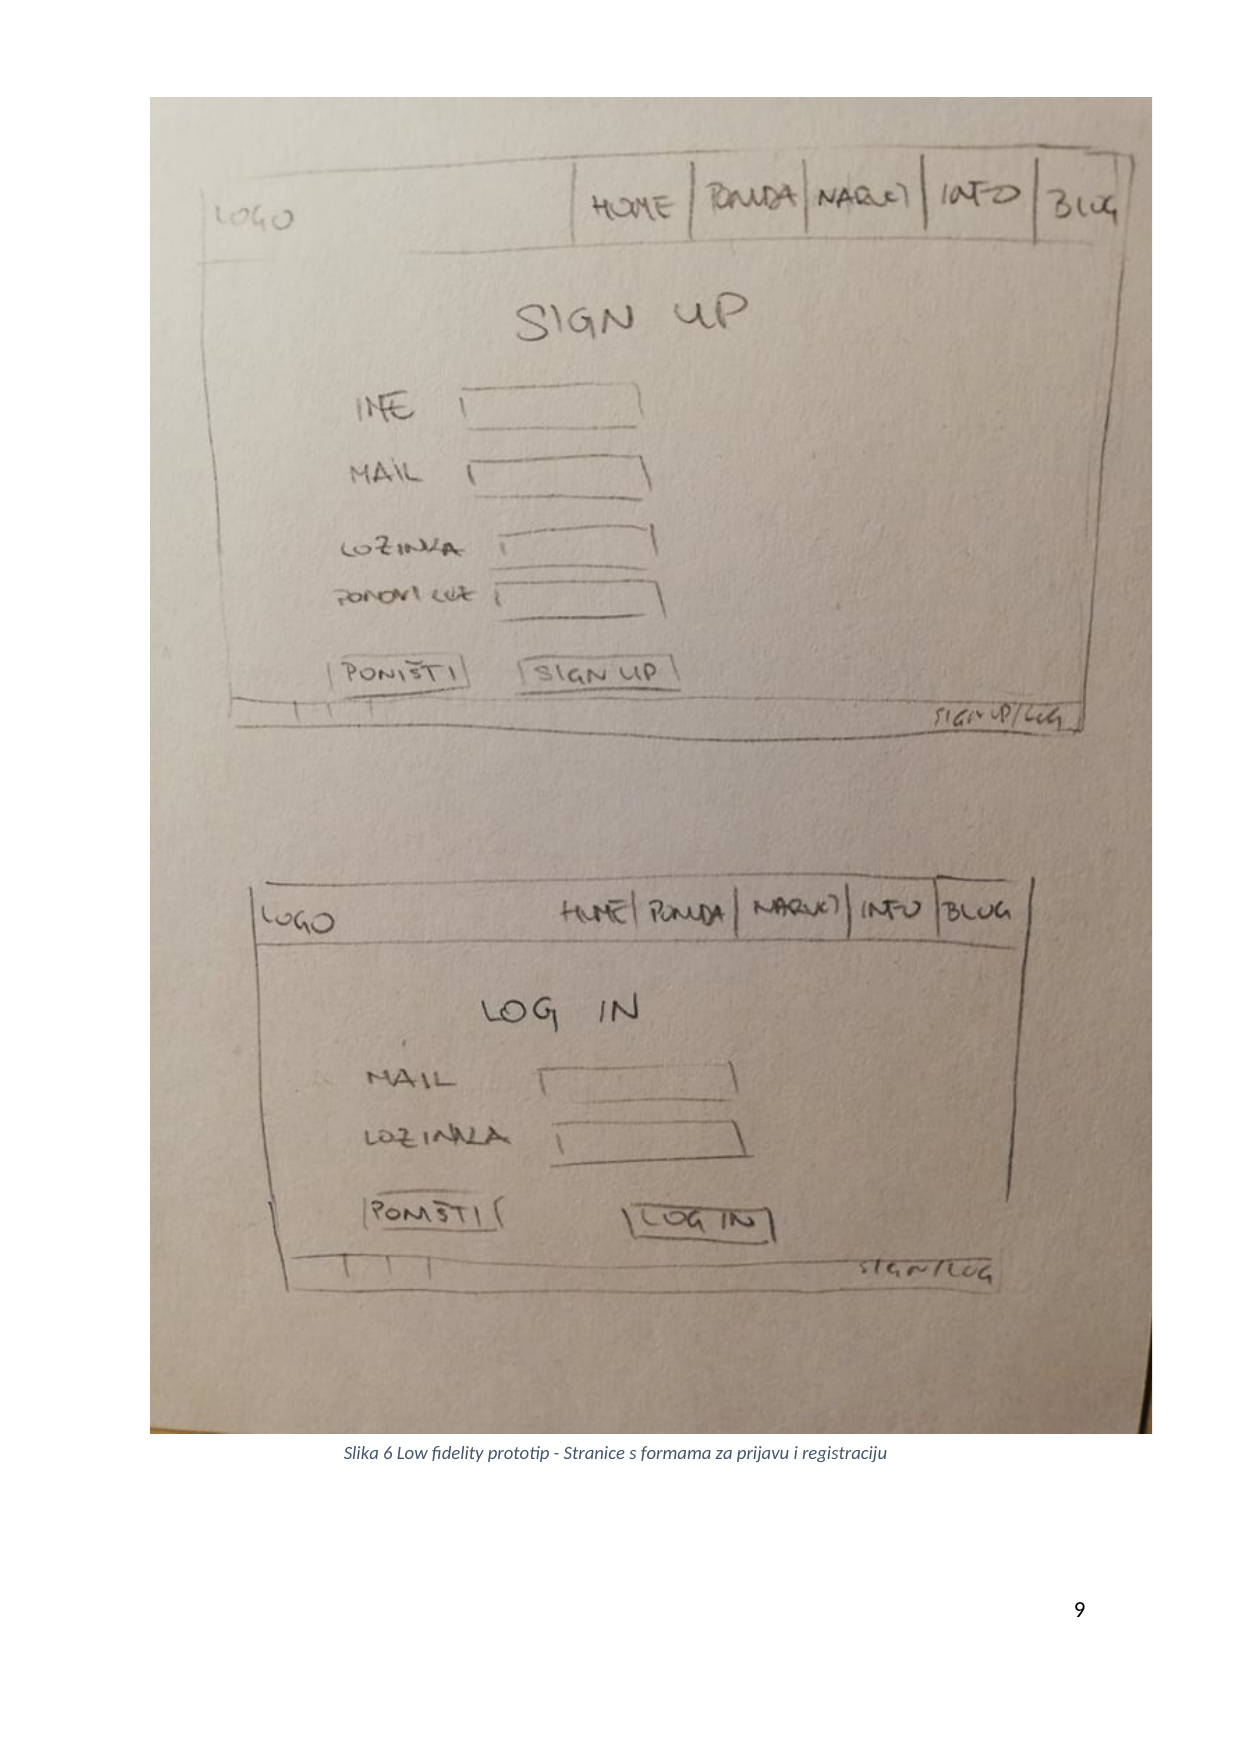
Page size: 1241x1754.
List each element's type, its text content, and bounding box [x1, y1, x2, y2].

text Slika 6 Low fidelity prototip - Stranice s formama za prijavu i registraciju [343, 1442, 1152, 1464]
